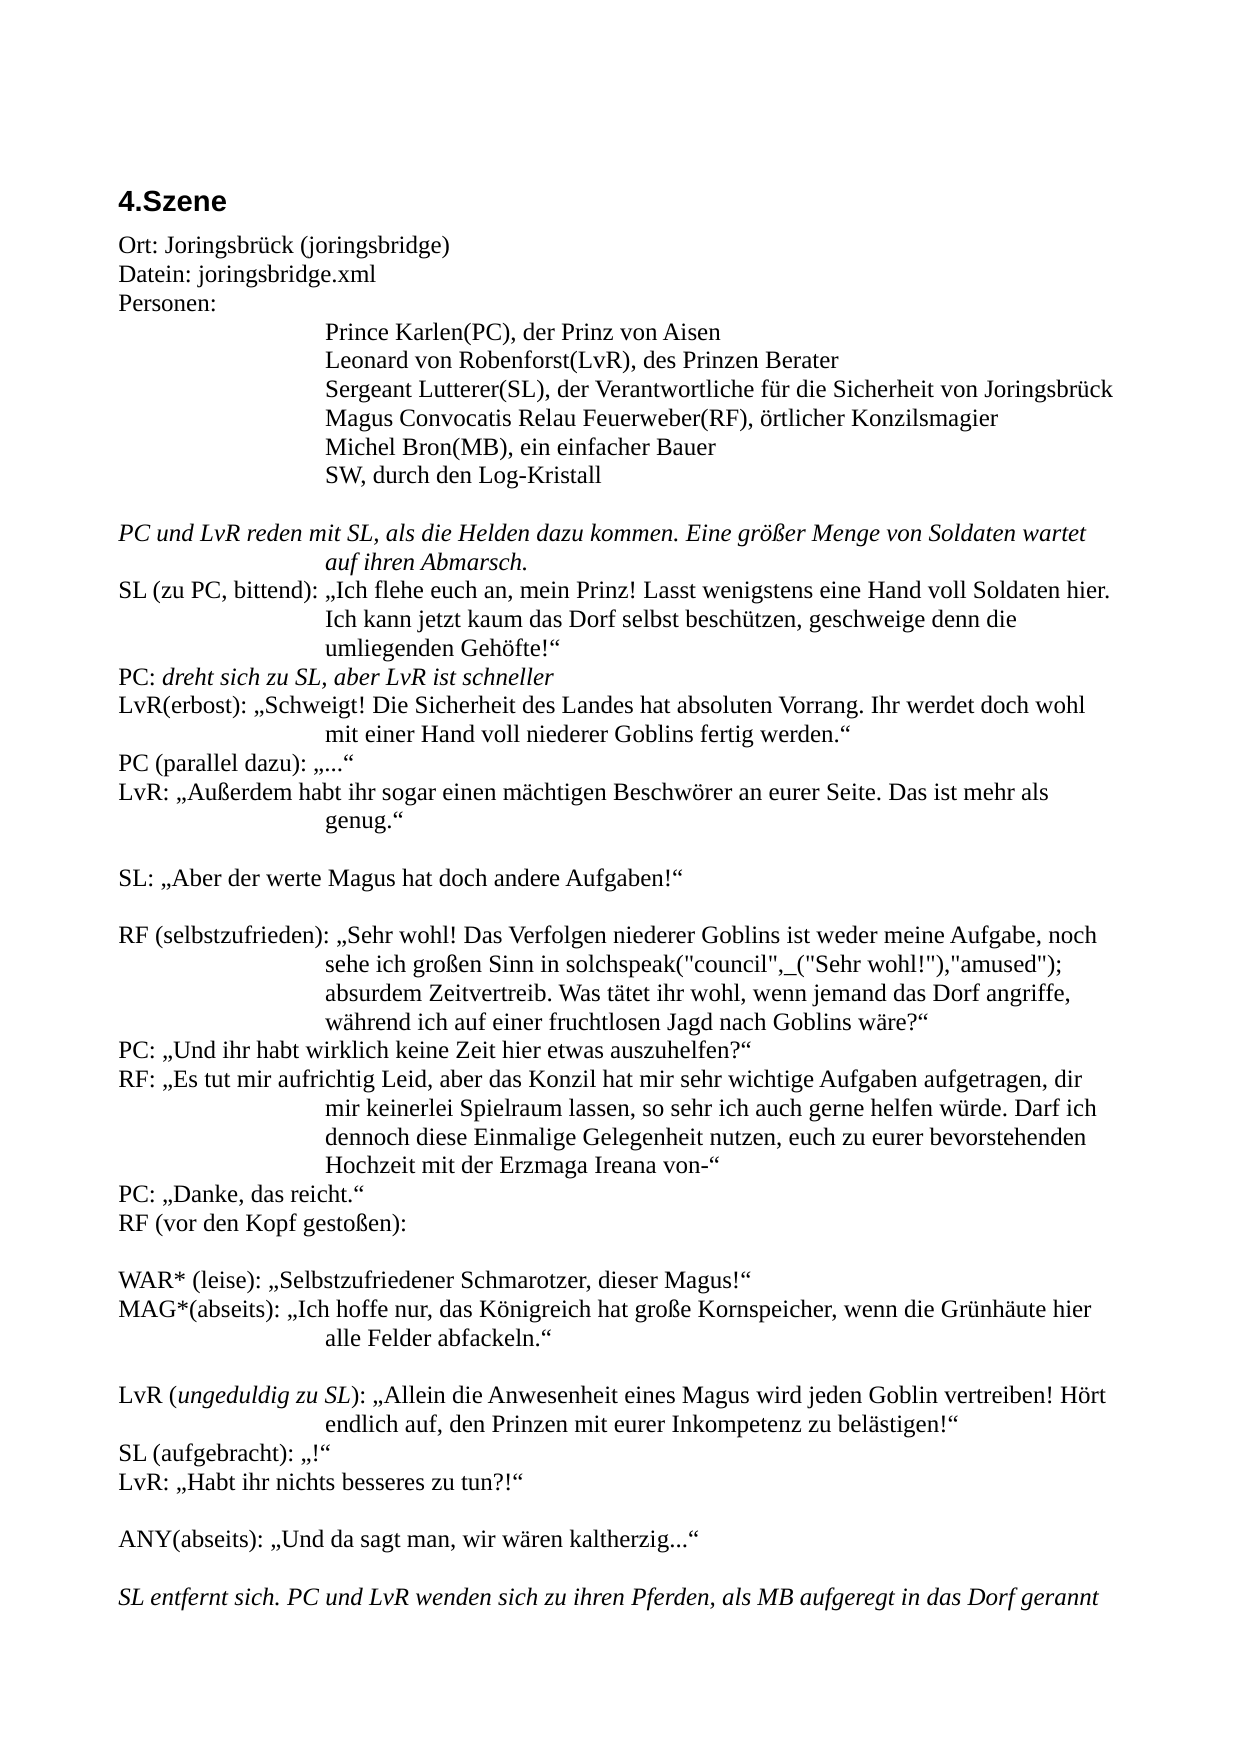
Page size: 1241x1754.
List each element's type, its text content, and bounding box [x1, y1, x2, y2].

subtitle Szene [118, 184, 1122, 218]
text PC: dreht sich zu SL, aber LvR ist schneller [118, 662, 1122, 690]
text WAR* (leise): „Selbstzufriedener Schmarotzer, dieser Magus!“ [118, 1265, 1122, 1294]
text Personen: [118, 288, 1122, 317]
text Datein: joringsbridge.xml [118, 259, 1122, 288]
text PC: „Und ihr habt wirklich keine Zeit hier etwas auszuhelfen?“ [118, 1035, 1122, 1064]
text LvR: „Außerdem habt ihr sogar einen mächtigen Beschwörer an eurer Seite. Das ist mehr als genug.“ [118, 777, 1122, 834]
text Michel Bron(MB), ein einfacher Bauer [118, 432, 1122, 460]
text PC (parallel dazu): „...“ [118, 748, 1122, 777]
text Magus Convocatis Relau Feuerweber(RF), örtlicher Konzilsmagier [118, 403, 1122, 432]
text Leonard von Robenforst(LvR), des Prinzen Berater [118, 345, 1122, 374]
text LvR: „Habt ihr nichts besseres zu tun?!“ [118, 1467, 1122, 1495]
text ANY(abseits): „Und da sagt man, wir wären kaltherzig...“ [118, 1524, 1122, 1553]
text RF (vor den Kopf gestoßen): [118, 1208, 1122, 1237]
text PC und LvR reden mit SL, als die Helden dazu kommen. Eine größer Menge von Soldaten wartet auf ihren Abmarsch. [118, 518, 1122, 575]
text SL: „Aber der werte Magus hat doch andere Aufgaben!“ [118, 863, 1122, 892]
text Ort: Joringsbrück (joringsbridge) [118, 230, 1122, 259]
text Prince Karlen(PC), der Prinz von Aisen [118, 317, 1122, 345]
text Sergeant Lutterer(SL), der Verantwortliche für die Sicherheit von Joringsbrück [118, 374, 1122, 403]
text SL (zu PC, bittend): „Ich flehe euch an, mein Prinz! Lasst wenigstens eine Hand voll Soldaten hier. Ich kann jetzt kaum das Dorf selbst beschützen, geschweige denn die umliegenden Gehöfte!“ [118, 575, 1122, 662]
text PC: „Danke, das reicht.“ [118, 1179, 1122, 1208]
text LvR(erbost): „Schweigt! Die Sicherheit des Landes hat absoluten Vorrang. Ihr werdet doch wohl mit einer Hand voll niederer Goblins fertig werden.“ [118, 690, 1122, 748]
text RF (selbstzufrieden): „Sehr wohl! Das Verfolgen niederer Goblins ist weder meine Aufgabe, noch sehe ich großen Sinn in solchspeak("council",_("Sehr wohl!"),"amused"); absurdem Zeitvertreib. Was tätet ihr wohl, wenn jemand das Dorf angriffe, während ich auf einer fruchtlosen Jagd nach Goblins wäre?“ [118, 920, 1122, 1035]
text SL (aufgebracht): „!“ [118, 1438, 1122, 1467]
text RF: „Es tut mir aufrichtig Leid, aber das Konzil hat mir sehr wichtige Aufgaben aufgetragen, dir mir keinerlei Spielraum lassen, so sehr ich auch gerne helfen würde. Darf ich dennoch diese Einmalige Gelegenheit nutzen, euch zu eurer bevorstehenden Hochzeit mit der Erzmaga Ireana von-“ [118, 1064, 1122, 1179]
text SW, durch den Log-Kristall [118, 460, 1122, 489]
text LvR (ungeduldig zu SL): „Allein die Anwesenheit eines Magus wird jeden Goblin vertreiben! Hört endlich auf, den Prinzen mit eurer Inkompetenz zu belästigen!“ [118, 1380, 1122, 1438]
text SL entfernt sich. PC und LvR wenden sich zu ihren Pferden, als MB aufgeregt in das Dorf gerannt [118, 1582, 1122, 1610]
text MAG*(abseits): „Ich hoffe nur, das Königreich hat große Kornspeicher, wenn die Grünhäute hier alle Felder abfackeln.“ [118, 1294, 1122, 1352]
